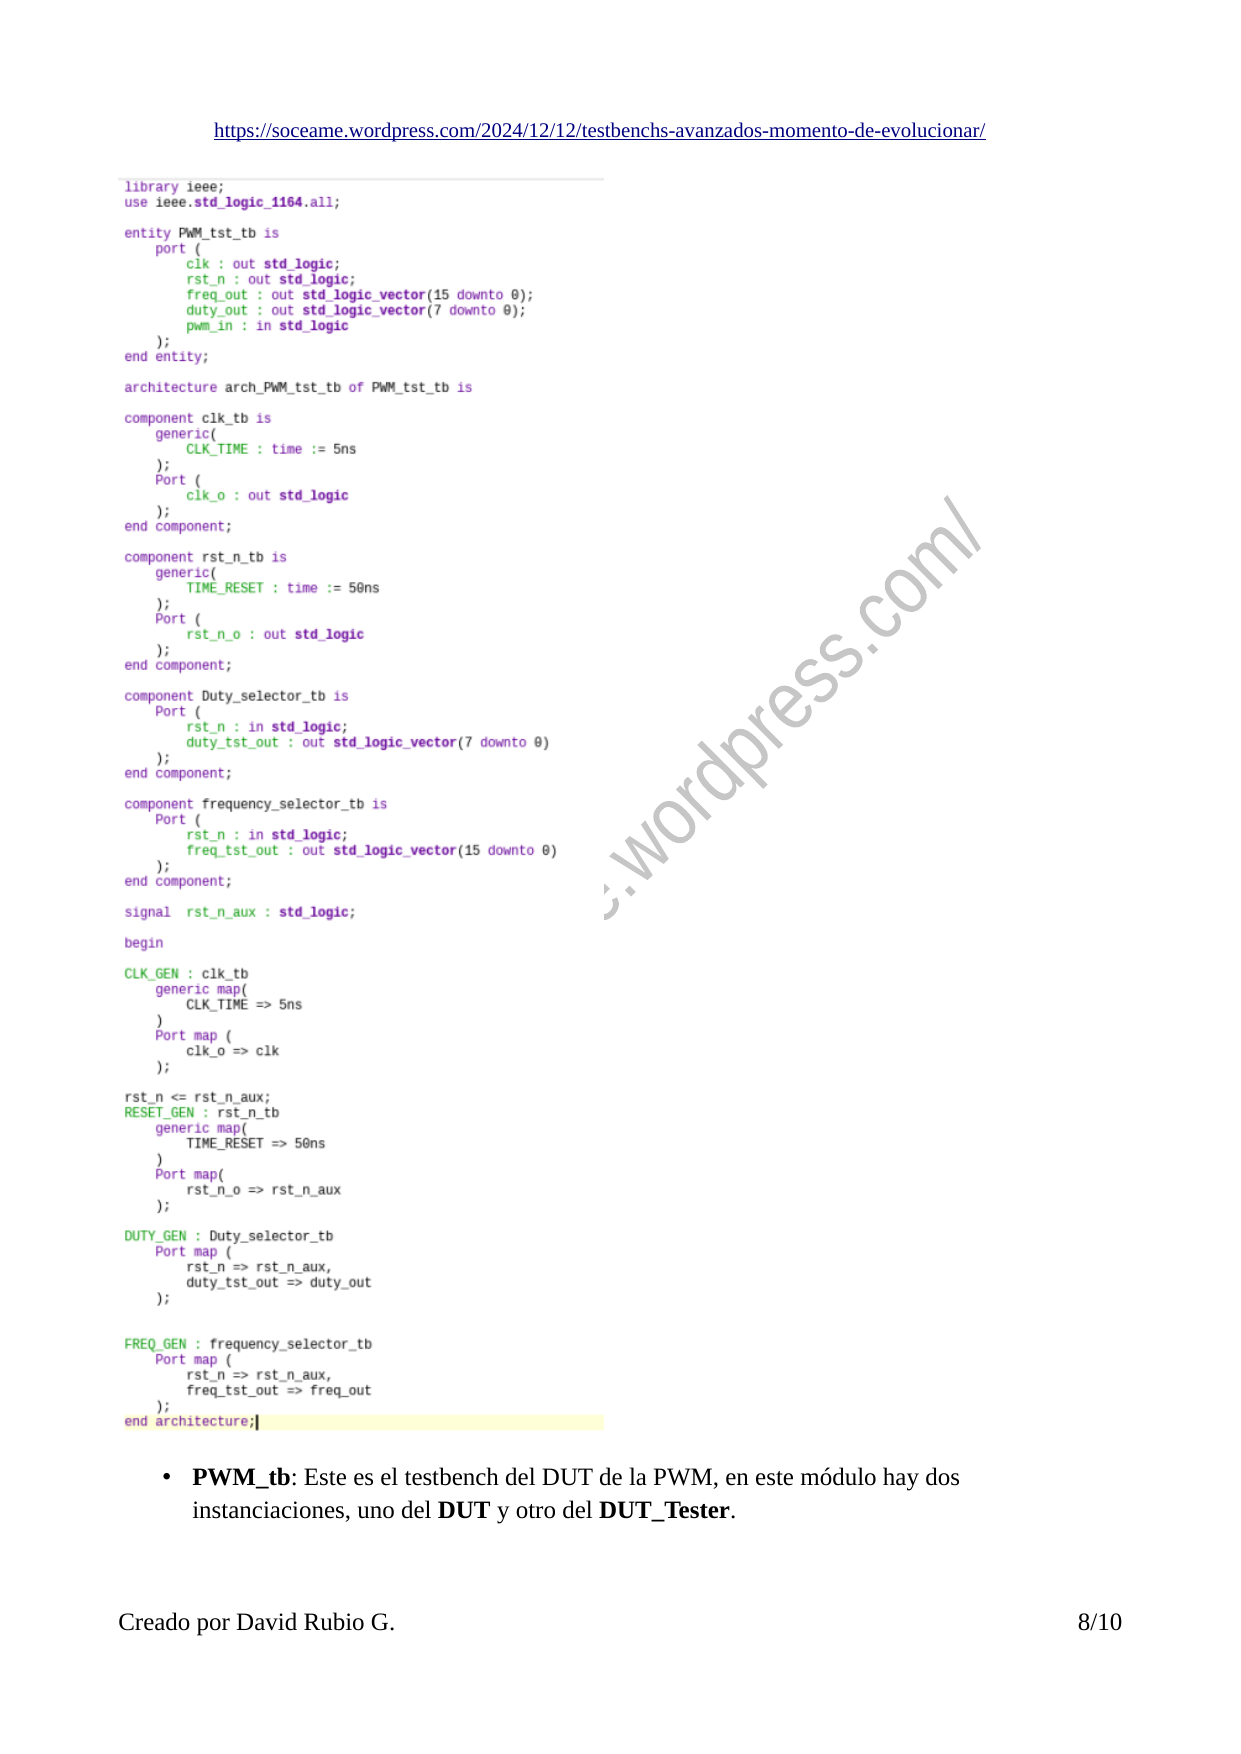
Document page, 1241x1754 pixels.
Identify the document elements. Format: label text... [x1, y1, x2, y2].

list PWM_tb: Este es el testbench del DUT de la PWM, en este módulo hay dos instanciaciones, uno del DUT y otro del DUT_Tester. [162, 1462, 1122, 1523]
picture [118, 177, 604, 1438]
